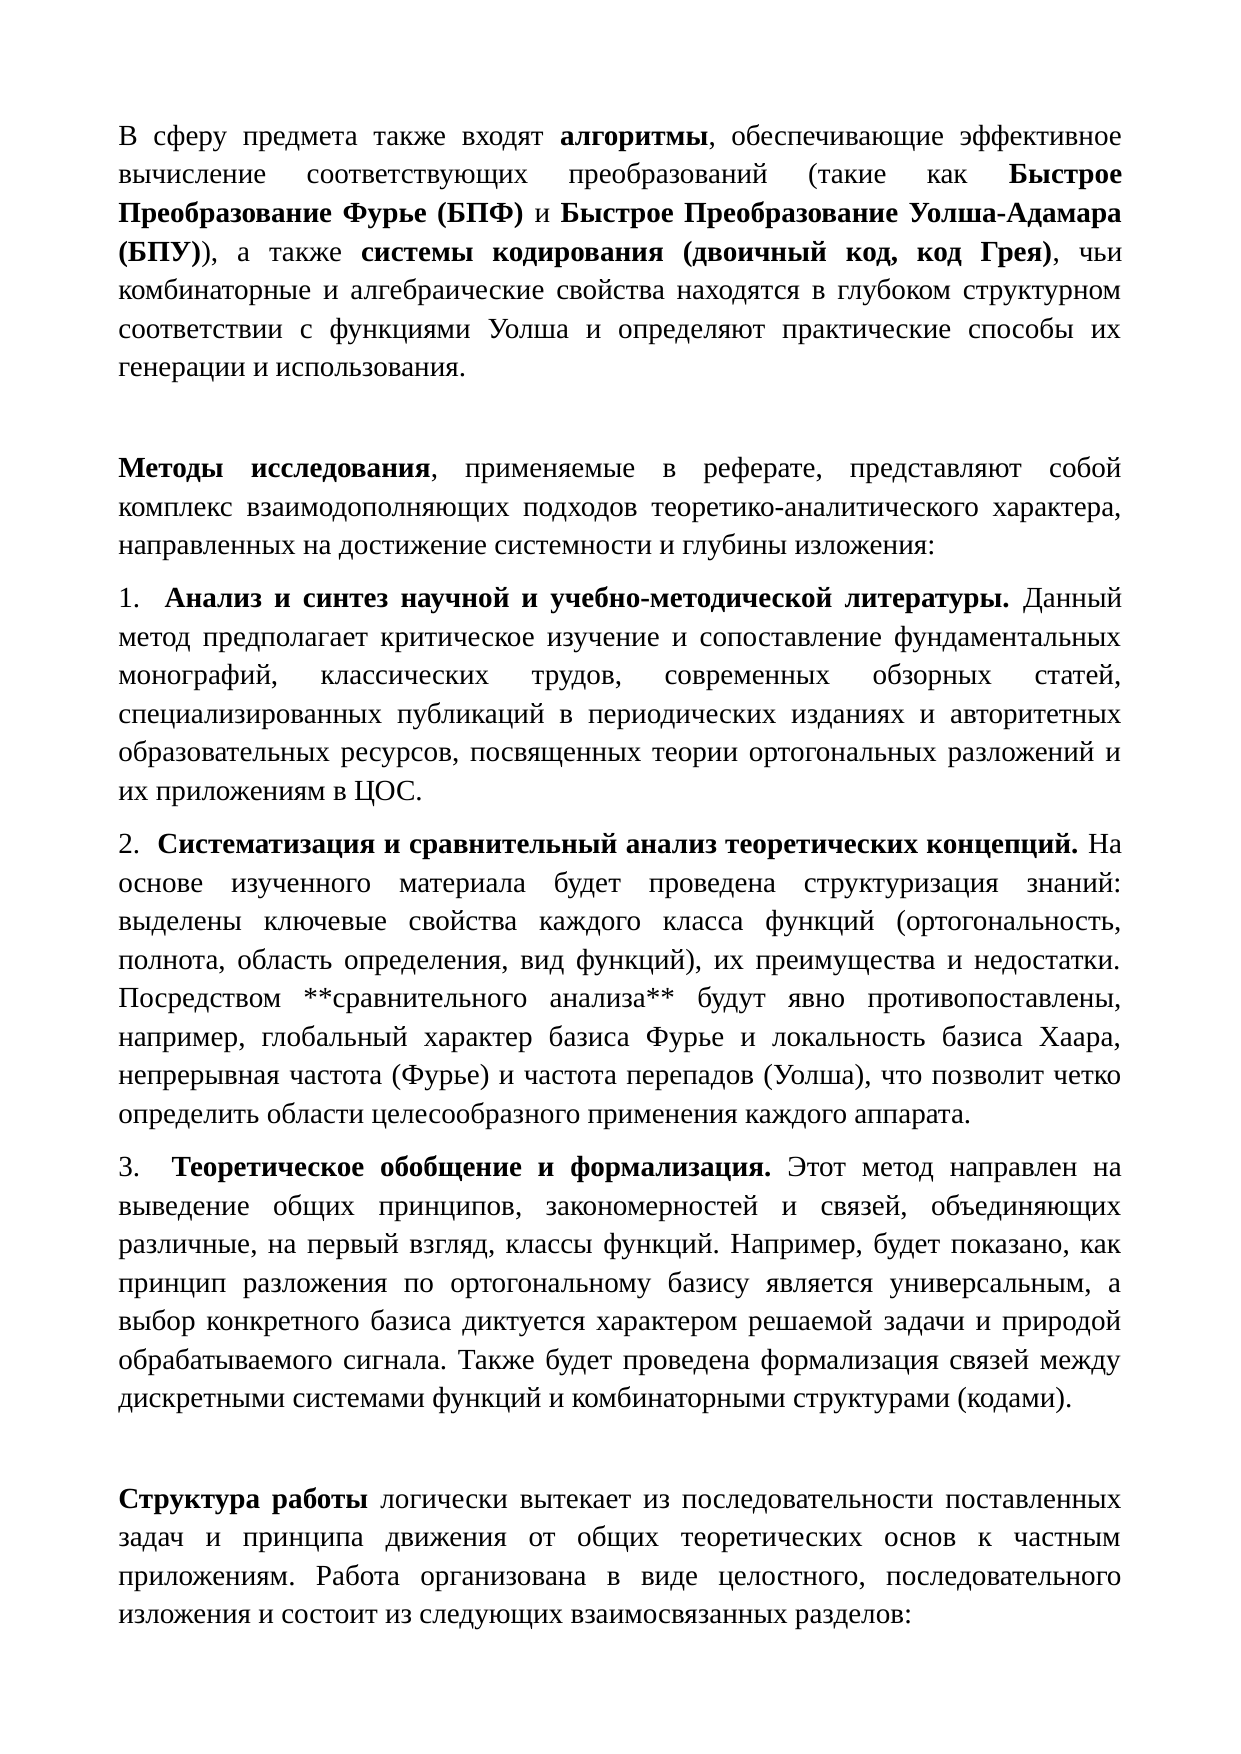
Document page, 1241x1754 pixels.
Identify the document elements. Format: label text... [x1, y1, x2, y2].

text 2. Систематизация и сравнительный анализ теоретических концепций. На основе изученного материала будет проведена структуризация знаний: выделены ключевые свойства каждого класса функций (ортогональность, полнота, область определения, вид функций), их преимущества и недостатки. Посредством **сравнительного анализа** будут явно противопоставлены, например, глобальный характер базиса Фурье и локальность базиса Хаара, непрерывная частота (Фурье) и частота перепадов (Уолша), что позволит четко определить области целесообразного применения каждого аппарата. [118, 826, 1122, 1129]
text Структура работы логически вытекает из последовательности поставленных задач и принципа движения от общих теоретических основ к частным приложениям. Работа организована в виде целостного, последовательного изложения и состоит из следующих взаимосвязанных разделов: [118, 1481, 1122, 1630]
text 3. Теоретическое обобщение и формализация. Этот метод направлен на выведение общих принципов, закономерностей и связей, объединяющих различные, на первый взгляд, классы функций. Например, будет показано, как принцип разложения по ортогональному базису является универсальным, а выбор конкретного базиса диктуется характером решаемой задачи и природой обрабатываемого сигнала. Также будет проведена формализация связей между дискретными системами функций и комбинаторными структурами (кодами). [118, 1149, 1122, 1414]
text В сферу предмета также входят алгоритмы, обеспечивающие эффективное вычисление соответствующих преобразований (такие как Быстрое Преобразование Фурье (БПФ) и Быстрое Преобразование Уолша-Адамара (БПУ)), а также системы кодирования (двоичный код, код Грея), чьи комбинаторные и алгебраические свойства находятся в глубоком структурном соответствии с функциями Уолша и определяют практические способы их генерации и использования. [118, 118, 1122, 383]
text 1. Анализ и синтез научной и учебно-методической литературы. Данный метод предполагает критическое изучение и сопоставление фундаментальных монографий, классических трудов, современных обзорных статей, специализированных публикаций в периодических изданиях и авторитетных образовательных ресурсов, посвященных теории ортогональных разложений и их приложениям в ЦОС. [118, 580, 1122, 807]
text Методы исследования, применяемые в реферате, представляют собой комплекс взаимодополняющих подходов теоретико-аналитического характера, направленных на достижение системности и глубины изложения: [118, 450, 1122, 561]
